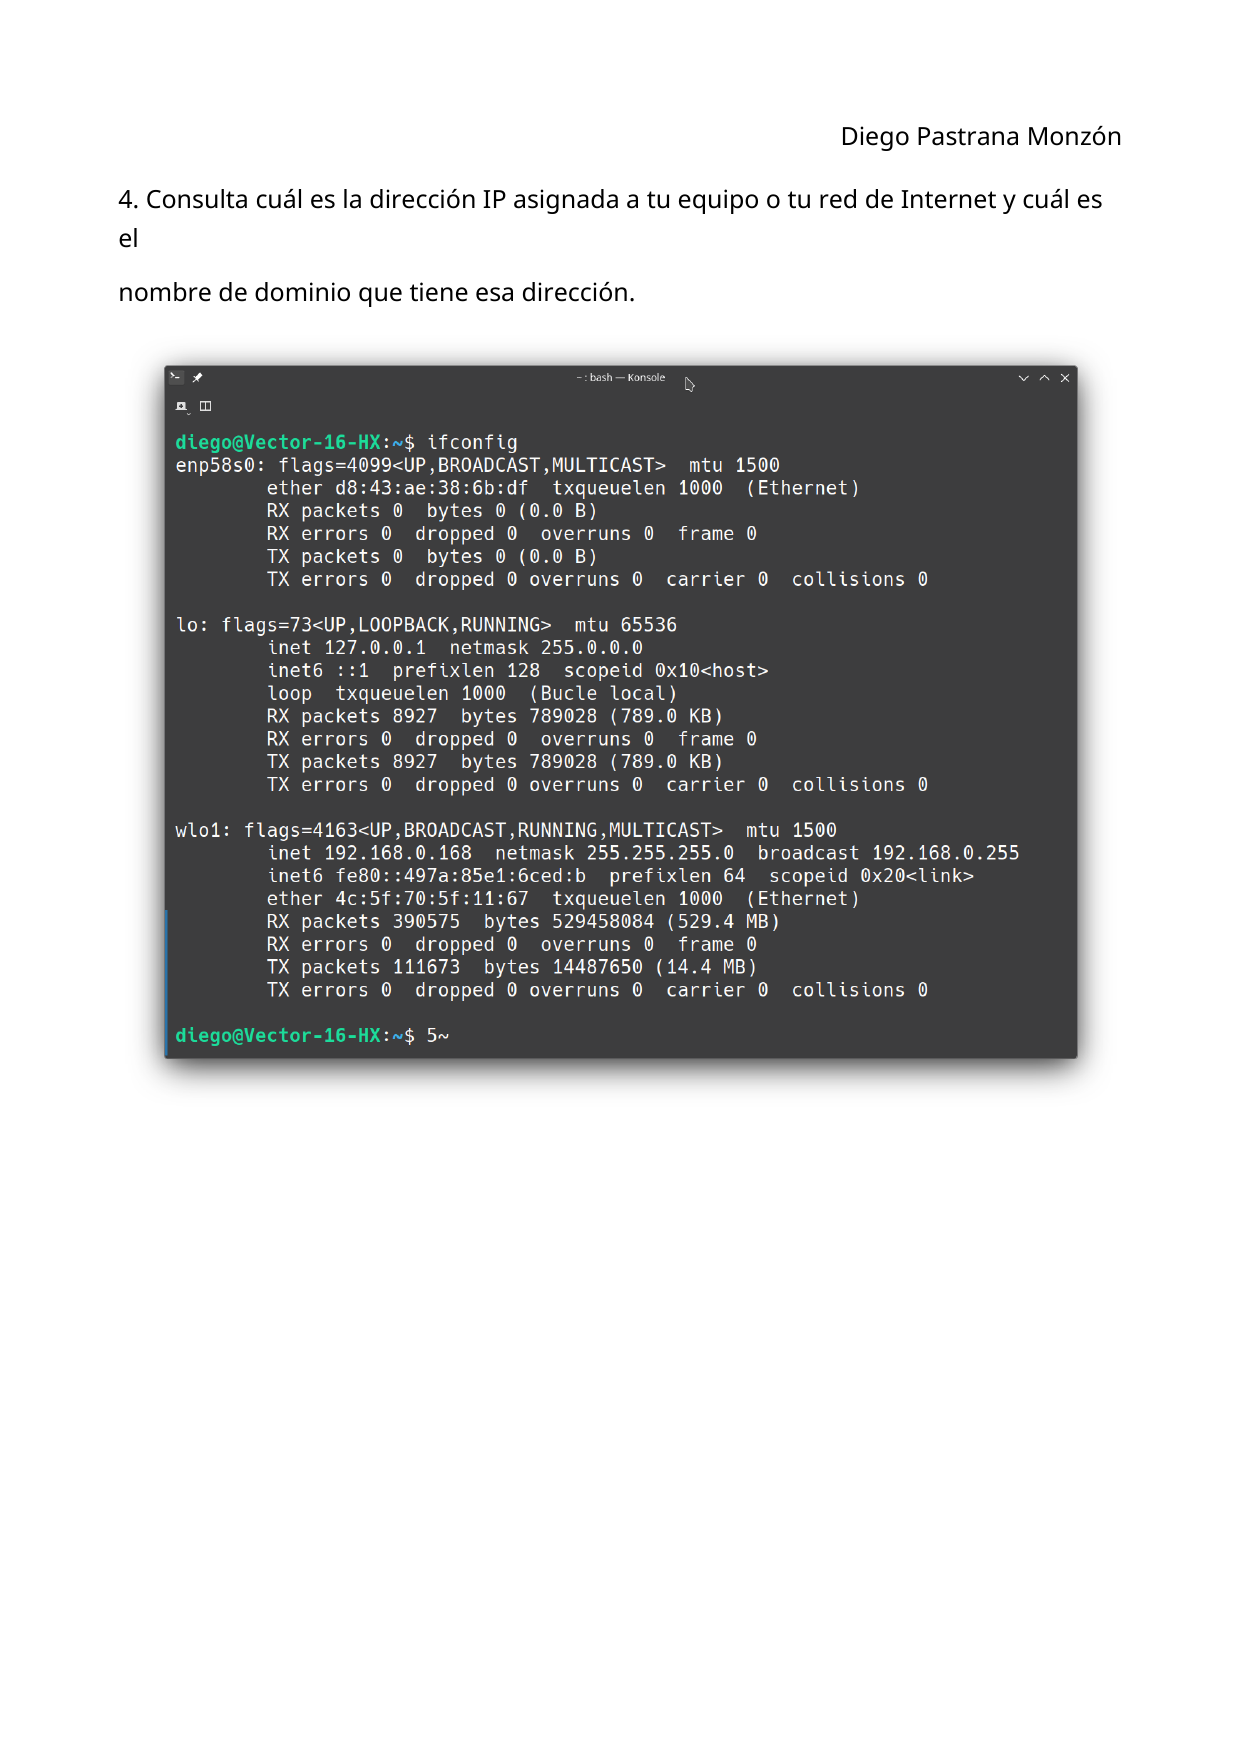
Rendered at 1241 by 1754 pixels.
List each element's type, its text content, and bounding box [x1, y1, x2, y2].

text 4. Consulta cuál es la dirección IP asignada a tu equipo o tu red de Internet y cuál es el [118, 182, 1122, 255]
picture [118, 328, 1123, 1113]
text nombre de dominio que tiene esa dirección. [118, 274, 1122, 309]
